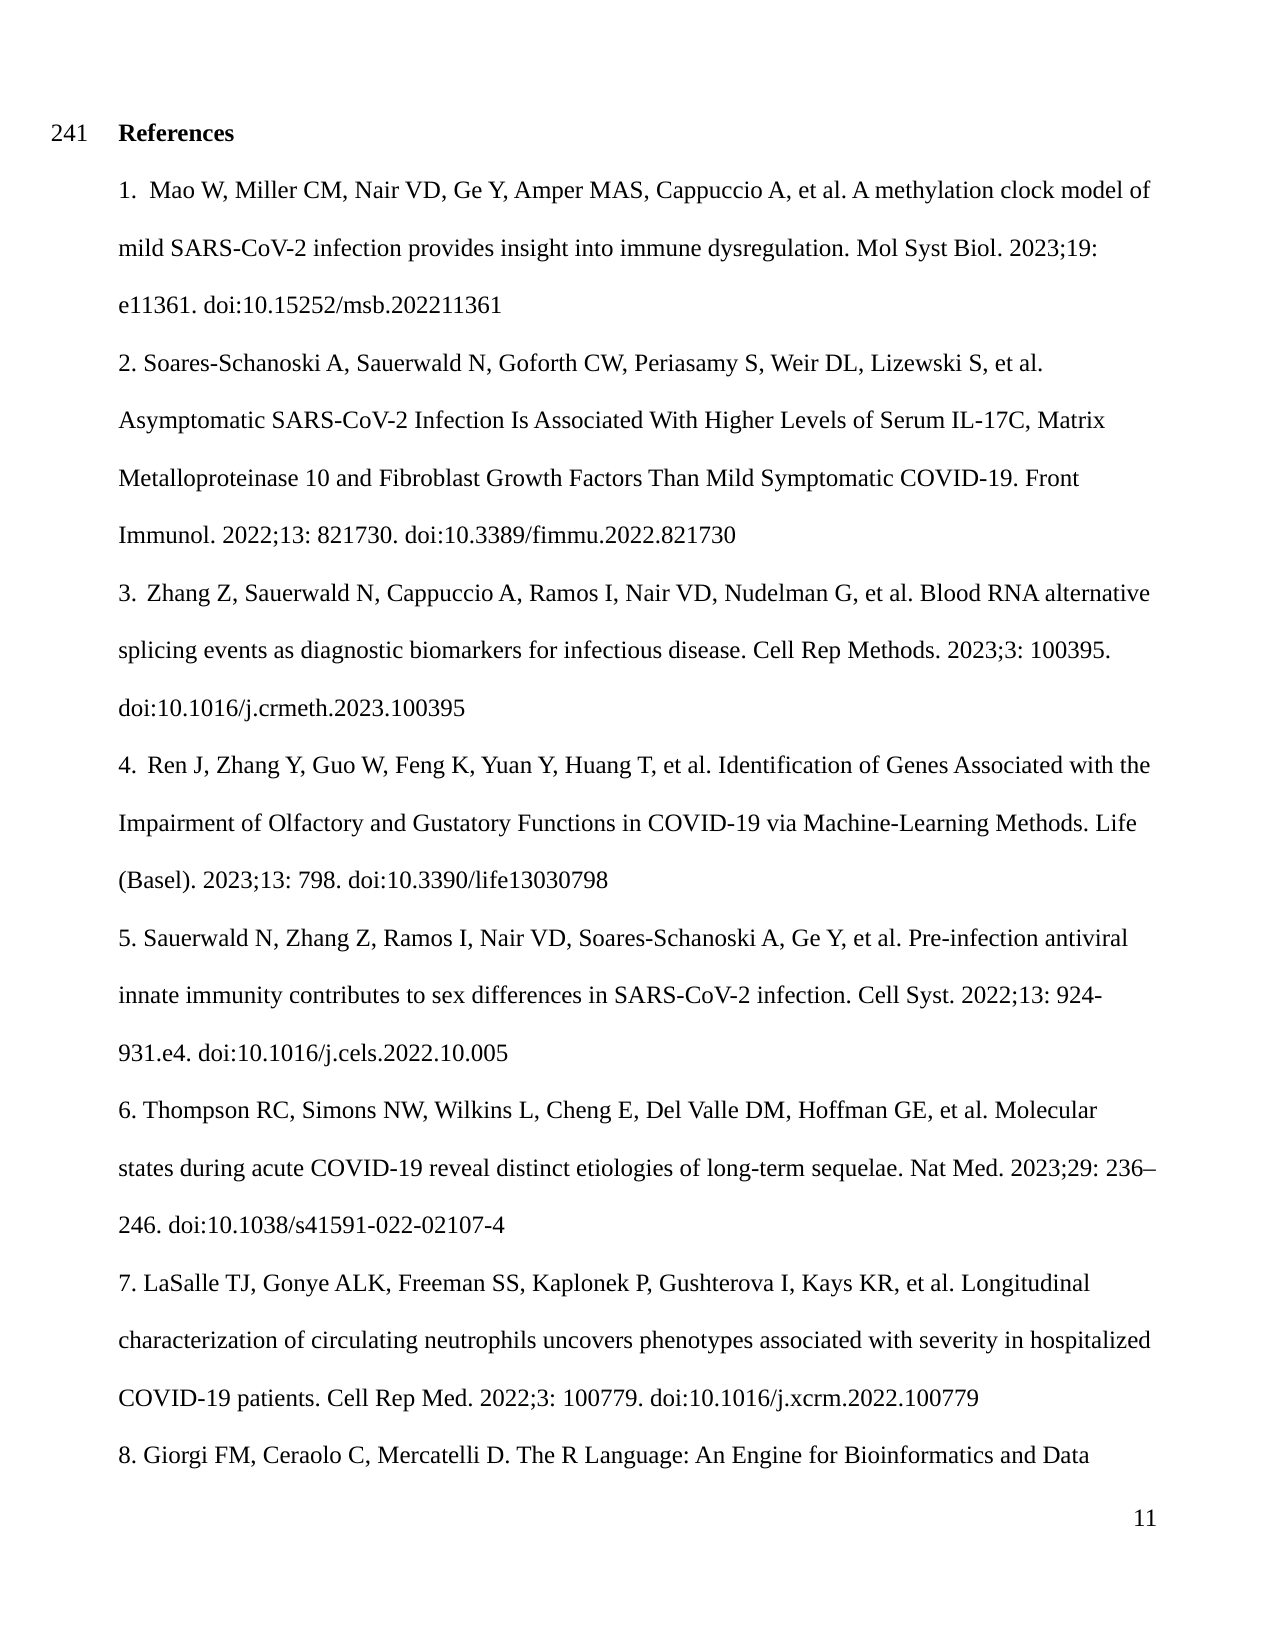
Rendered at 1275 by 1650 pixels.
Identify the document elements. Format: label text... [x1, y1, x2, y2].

text 8. Giorgi FM, Ceraolo C, Mercatelli D. The R Language: An Engine for Bioinformatics and Data [118, 1441, 1157, 1469]
text 6. Thompson RC, Simons NW, Wilkins L, Cheng E, Del Valle DM, Hoffman GE, et al. Molecular states during acute COVID-19 reveal distinct etiologies of long-term sequelae. Nat Med. 2023;29: 236–246. doi:10.1038/s41591-022-02107-4 [118, 1096, 1157, 1239]
text 7. LaSalle TJ, Gonye ALK, Freeman SS, Kaplonek P, Gushterova I, Kays KR, et al. Longitudinal characterization of circulating neutrophils uncovers phenotypes associated with severity in hospitalized COVID-19 patients. Cell Rep Med. 2022;3: 100779. doi:10.1016/j.xcrm.2022.100779 [118, 1268, 1157, 1412]
text 1. Mao W, Miller CM, Nair VD, Ge Y, Amper MAS, Cappuccio A, et al. A methylation clock model of mild SARS-CoV-2 infection provides insight into immune dysregulation. Mol Syst Biol. 2023;19: e11361. doi:10.15252/msb.202211361 [118, 176, 1157, 319]
text References [118, 118, 1157, 147]
text 2. Soares-Schanoski A, Sauerwald N, Goforth CW, Periasamy S, Weir DL, Lizewski S, et al. Asymptomatic SARS-CoV-2 Infection Is Associated With Higher Levels of Serum IL-17C, Matrix Metalloproteinase 10 and Fibroblast Growth Factors Than Mild Symptomatic COVID-19. Front Immunol. 2022;13: 821730. doi:10.3389/fimmu.2022.821730 [118, 348, 1157, 549]
text 4. Ren J, Zhang Y, Guo W, Feng K, Yuan Y, Huang T, et al. Identification of Genes Associated with the Impairment of Olfactory and Gustatory Functions in COVID-19 via Machine-Learning Methods. Life (Basel). 2023;13: 798. doi:10.3390/life13030798 [118, 751, 1157, 894]
text 3. Zhang Z, Sauerwald N, Cappuccio A, Ramos I, Nair VD, Nudelman G, et al. Blood RNA alternative splicing events as diagnostic biomarkers for infectious disease. Cell Rep Methods. 2023;3: 100395. doi:10.1016/j.crmeth.2023.100395 [118, 578, 1157, 722]
text 5. Sauerwald N, Zhang Z, Ramos I, Nair VD, Soares-Schanoski A, Ge Y, et al. Pre-infection antiviral innate immunity contributes to sex differences in SARS-CoV-2 infection. Cell Syst. 2022;13: 924-931.e4. doi:10.1016/j.cels.2022.10.005 [118, 923, 1157, 1067]
